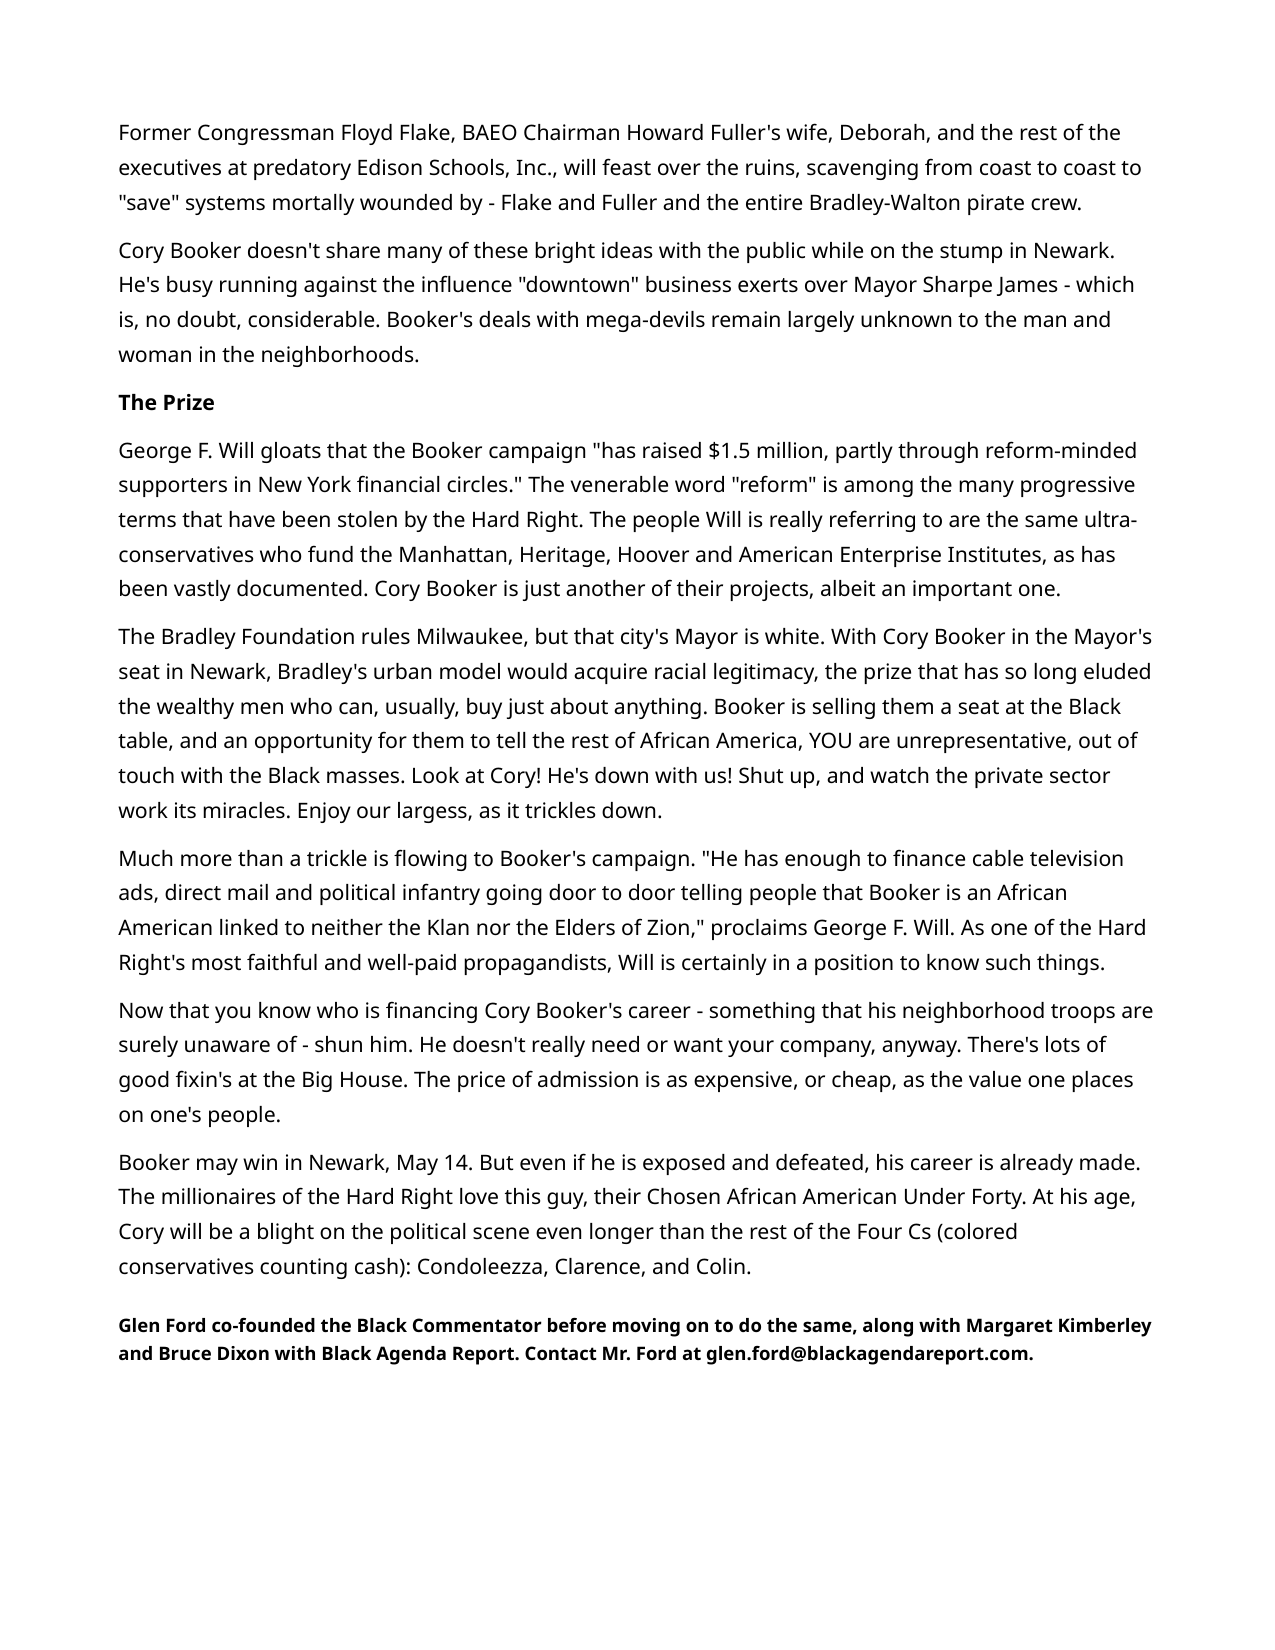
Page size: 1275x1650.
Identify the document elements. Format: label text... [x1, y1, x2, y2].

text The Bradley Foundation rules Milwaukee, but that city's Mayor is white. With Cory Booker in the Mayor's seat in Newark, Bradley's urban model would acquire racial legitimacy, the prize that has so long eluded the wealthy men who can, usually, buy just about anything. Booker is selling them a seat at the Black table, and an opportunity for them to tell the rest of African America, YOU are unrepresentative, out of touch with the Black masses. Look at Cory! He's down with us! Shut up, and watch the private sector work its miracles. Enjoy our largess, as it trickles down. [118, 622, 1157, 824]
text Former Congressman Floyd Flake, BAEO Chairman Howard Fuller's wife, Deborah, and the rest of the executives at predatory Edison Schools, Inc., will feast over the ruins, scavenging from coast to coast to "save" systems mortally wounded by - Flake and Fuller and the entire Bradley-Walton pirate crew. [118, 118, 1157, 216]
text Cory Booker doesn't share many of these bright ideas with the public while on the stump in Newark. He's busy running against the influence "downtown" business exerts over Mayor Sharpe James - which is, no doubt, considerable. Booker's deals with mega-devils remain largely unknown to the man and woman in the neighborhoods. [118, 235, 1157, 368]
text Booker may win in Newark, May 14. But even if he is exposed and defeated, his career is already made. The millionaires of the Hard Right love this guy, their Chosen African American Under Forty. At his age, Cory will be a blight on the political scene even longer than the rest of the Four Cs (colored conservatives counting cash): Condoleezza, Clarence, and Colin. [118, 1147, 1157, 1280]
text Much more than a trickle is flowing to Booker's campaign. "He has enough to finance cable television ads, direct mail and political infantry going door to door telling people that Booker is an African American linked to neither the Klan nor the Elders of Zion," proclaims George F. Will. As one of the Hard Right's most faithful and well-paid propagandists, Will is certainly in a position to know such things. [118, 843, 1157, 976]
text George F. Will gloats that the Booker campaign "has raised $1.5 million, partly through reform-minded supporters in New York financial circles." The venerable word "reform" is among the many progressive terms that have been stolen by the Hard Right. The people Will is really referring to are the same ultra-conservatives who fund the Manhattan, Heritage, Hoover and American Enterprise Institutes, as has been vastly documented. Cory Booker is just another of their projects, albeit an important one. [118, 435, 1157, 603]
text Now that you know who is financing Cory Booker's career - something that his neighborhood troops are surely unaware of - shun him. He doesn't really need or want your company, anyway. There's lots of good fixin's at the Big House. The price of admission is as expensive, or cheap, as the value one places on one's people. [118, 995, 1157, 1128]
subtitle Glen Ford co-founded the Black Commentator before moving on to do the same, along with Margaret Kimberley and Bruce Dixon with Black Agenda Report. Contact Mr. Ford at glen.ford@blackagendareport.com. [118, 1312, 1157, 1366]
text The Prize [118, 387, 1157, 416]
